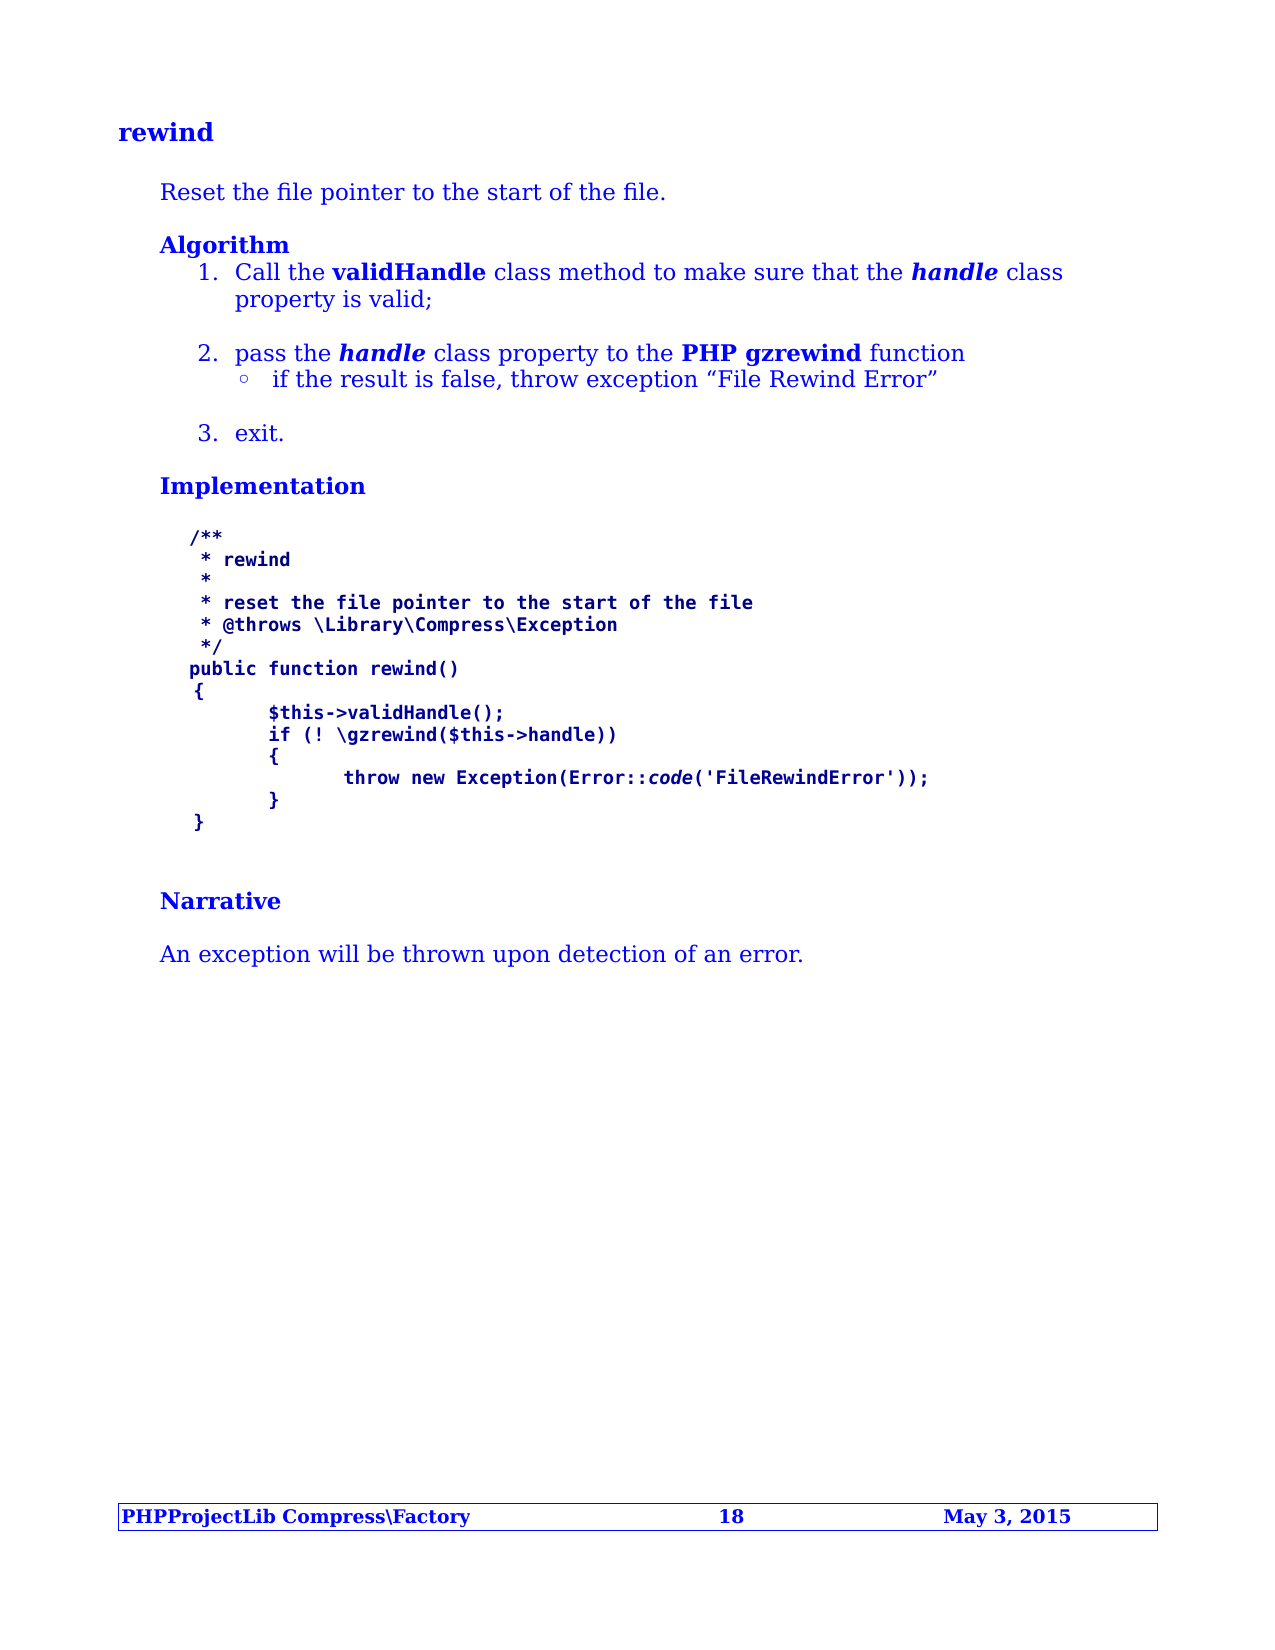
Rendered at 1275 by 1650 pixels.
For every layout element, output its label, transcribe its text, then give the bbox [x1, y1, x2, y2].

text } [118, 789, 1157, 811]
list exit. [197, 420, 1157, 446]
list Call the validHandle class method to make sure that the handle class property is valid; [197, 259, 1157, 313]
text if (! \gzrewind($this->handle)) [118, 723, 1157, 745]
text } [118, 811, 1157, 833]
list * [189, 570, 1157, 592]
list pass the handle class property to the PHP gzrewind function [197, 339, 1157, 366]
text Reset the file pointer to the start of the file. [159, 179, 1157, 205]
list if the result is false, throw exception “File Rewind Error” [234, 366, 1157, 393]
list * rewind [189, 548, 1157, 570]
text { [118, 745, 1157, 767]
list public function rewind() [189, 658, 1157, 680]
list * reset the file pointer to the start of the file [189, 592, 1157, 614]
text { [193, 680, 1157, 702]
text Algorithm [159, 232, 1157, 259]
list * @throws \Library\Compress\Exception [189, 614, 1157, 636]
text Narrative [159, 888, 1157, 915]
title rewind [118, 118, 1157, 147]
text An exception will be thrown upon detection of an error. [159, 942, 1157, 968]
list /** [189, 527, 1157, 548]
text Implementation [159, 473, 1157, 500]
text throw new Exception(Error::code('FileRewindError')); [118, 767, 1157, 789]
list */ [189, 636, 1157, 658]
text $this->validHandle(); [118, 702, 1157, 723]
